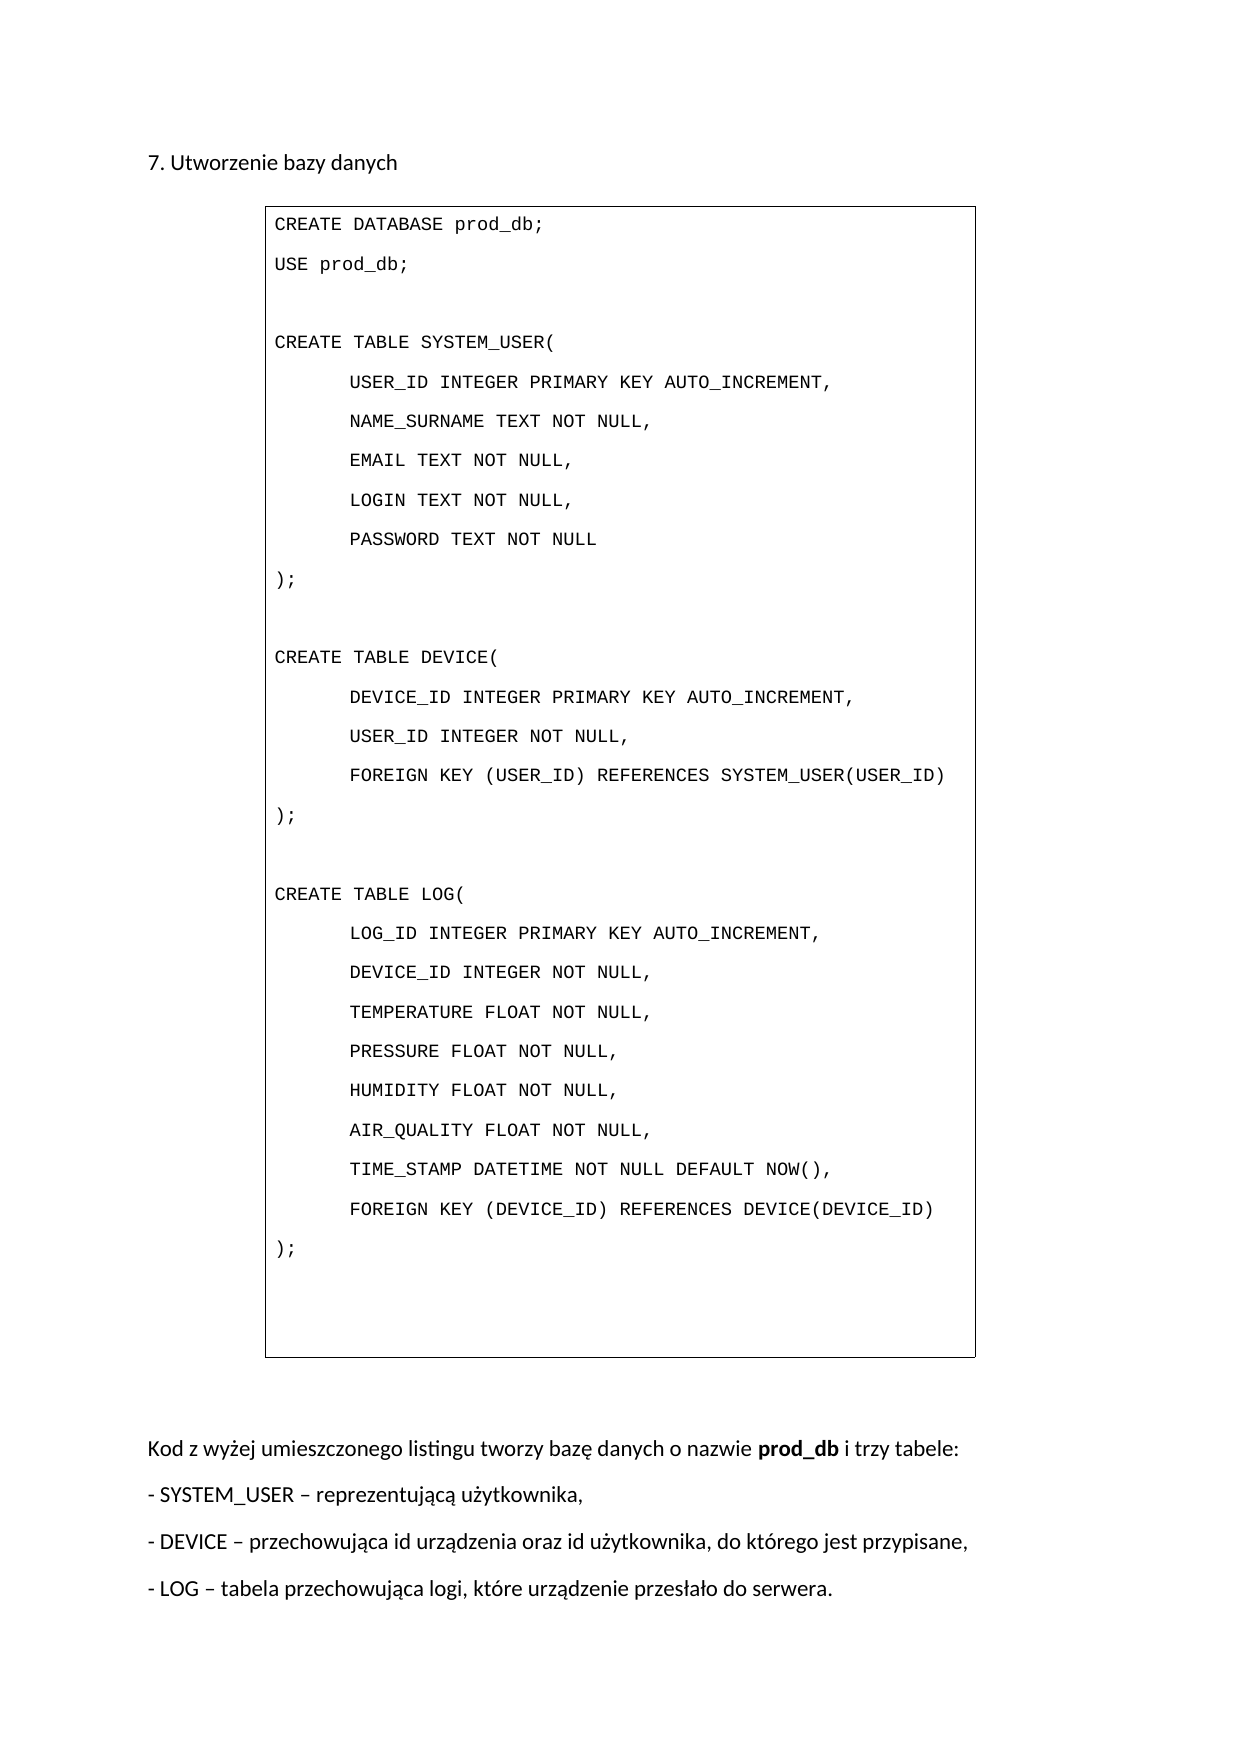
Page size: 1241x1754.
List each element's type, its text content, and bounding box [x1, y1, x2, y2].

text DEVICE_ID INTEGER PRIMARY KEY AUTO_INCREMENT, [274, 687, 966, 709]
text ); [274, 806, 966, 827]
text 7. Utworzenie bazy danych [148, 148, 1093, 176]
text TIME_STAMP DATETIME NOT NULL DEFAULT NOW(), [274, 1160, 966, 1181]
text LOGIN TEXT NOT NULL, [274, 491, 966, 512]
text - LOG – tabela przechowująca logi, które urządzenie przesłało do serwera. [148, 1574, 1093, 1602]
text LOG_ID INTEGER PRIMARY KEY AUTO_INCREMENT, [274, 924, 966, 945]
text CREATE TABLE SYSTEM_USER( [274, 333, 966, 354]
text TEMPERATURE FLOAT NOT NULL, [274, 1002, 966, 1024]
text USE prod_db; [274, 254, 966, 276]
text - DEVICE – przechowująca id urządzenia oraz id użytkownika, do którego jest przypisane, [148, 1527, 1093, 1555]
text ); [274, 569, 966, 591]
text Kod z wyżej umieszczonego listingu tworzy bazę danych o nazwie prod_db i trzy tabele: [148, 1434, 1093, 1462]
text CREATE TABLE LOG( [274, 884, 966, 906]
text FOREIGN KEY (USER_ID) REFERENCES SYSTEM_USER(USER_ID) [274, 766, 966, 787]
text CREATE TABLE DEVICE( [274, 648, 966, 669]
text FOREIGN KEY (DEVICE_ID) REFERENCES DEVICE(DEVICE_ID) [274, 1199, 966, 1221]
text CREATE DATABASE prod_db; [274, 215, 966, 236]
text AIR_QUALITY FLOAT NOT NULL, [274, 1121, 966, 1142]
text USER_ID INTEGER PRIMARY KEY AUTO_INCREMENT, [274, 372, 966, 394]
text NAME_SURNAME TEXT NOT NULL, [274, 412, 966, 433]
text ); [274, 1239, 966, 1260]
text USER_ID INTEGER NOT NULL, [274, 727, 966, 748]
text - SYSTEM_USER – reprezentującą użytkownika, [148, 1481, 1093, 1508]
text DEVICE_ID INTEGER NOT NULL, [274, 963, 966, 984]
text PRESSURE FLOAT NOT NULL, [274, 1042, 966, 1063]
text PASSWORD TEXT NOT NULL [274, 530, 966, 551]
text HUMIDITY FLOAT NOT NULL, [274, 1081, 966, 1102]
text EMAIL TEXT NOT NULL, [274, 451, 966, 472]
